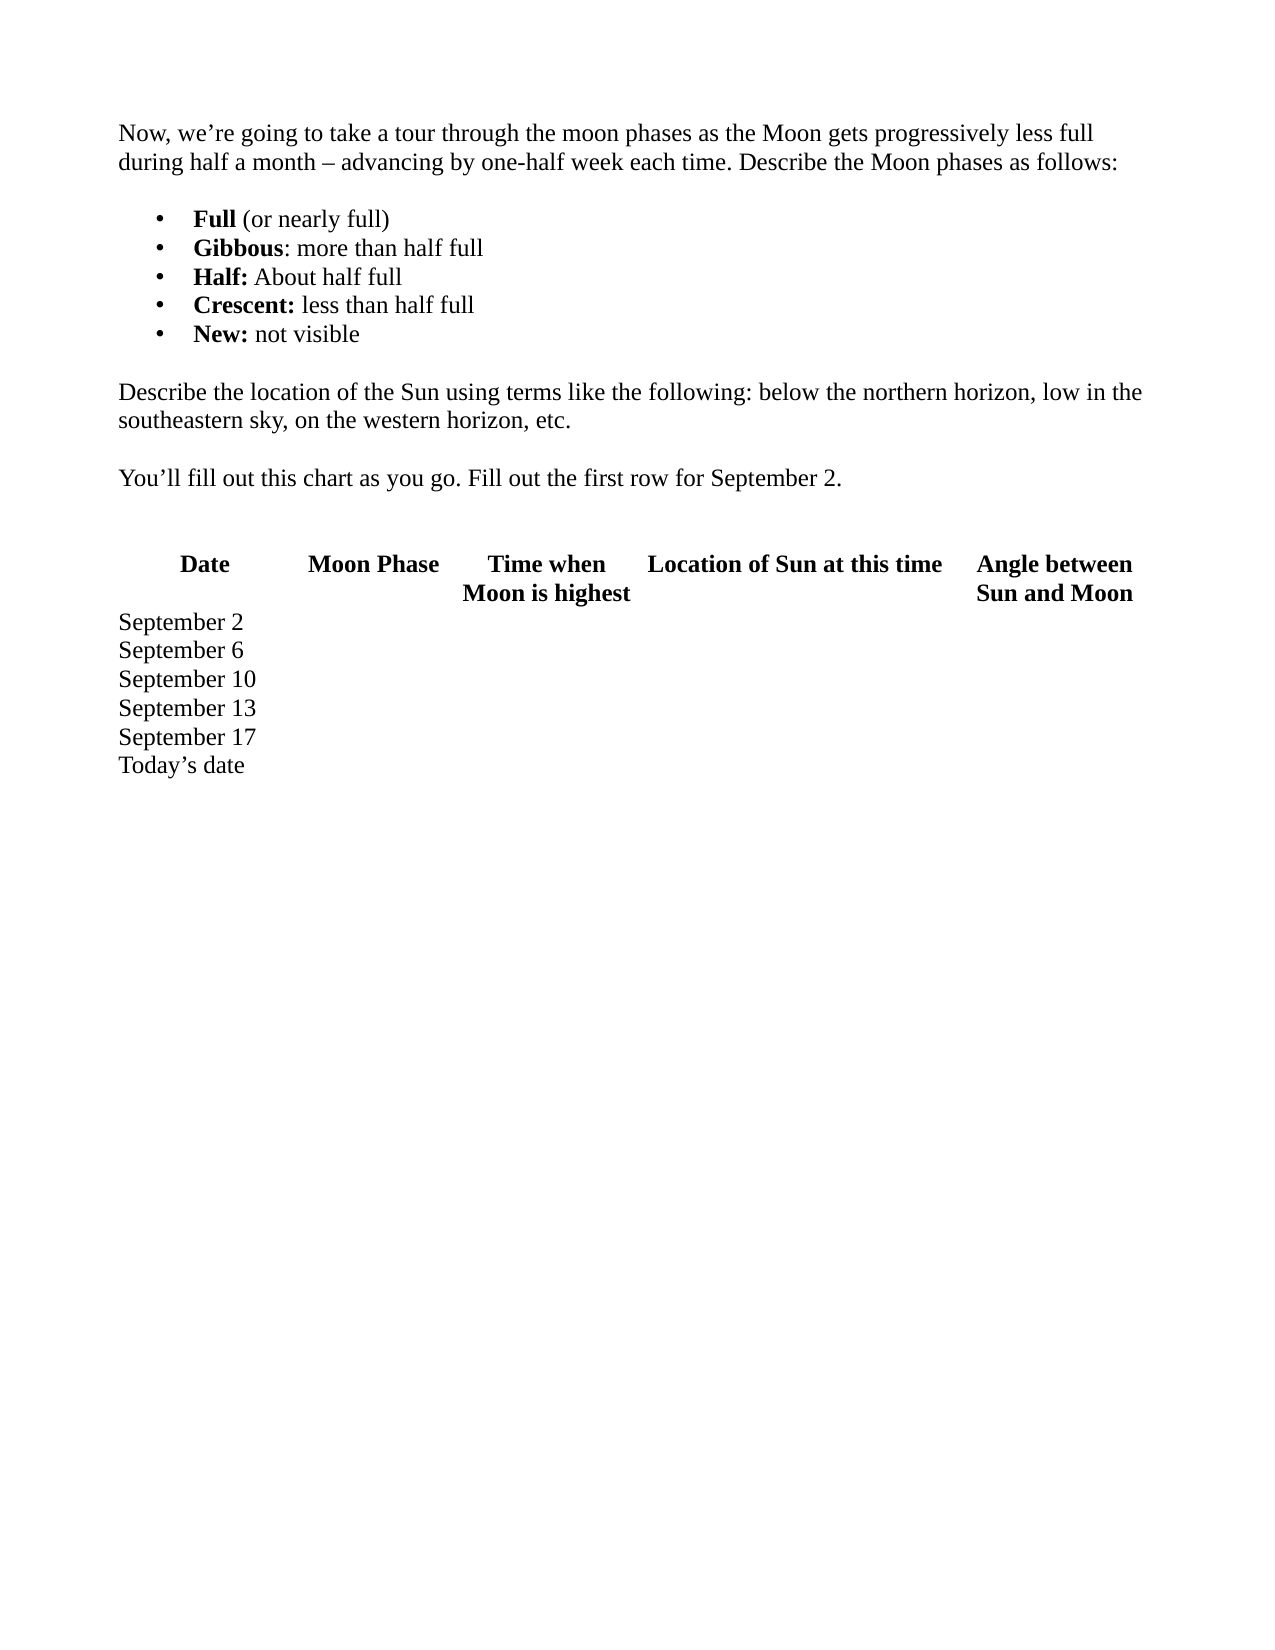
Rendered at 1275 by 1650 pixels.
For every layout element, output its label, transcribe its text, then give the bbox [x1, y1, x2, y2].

table_header Moon Phase [291, 549, 456, 607]
table_cell [638, 722, 952, 751]
table_cell [953, 693, 1157, 722]
table_cell [456, 607, 637, 636]
table_cell [638, 607, 952, 636]
table_cell [291, 664, 456, 693]
table_header Time when Moon is highest [456, 549, 637, 607]
table_cell [638, 693, 952, 722]
text Now, we’re going to take a tour through the moon phases as the Moon gets progressively less full during half a month – advancing by one-half week each time. Describe the Moon phases as follows: [118, 118, 1157, 176]
table_cell [291, 722, 456, 751]
table_cell September 10 [118, 664, 291, 693]
table_cell [638, 636, 952, 664]
table_cell [291, 607, 456, 636]
list Crescent: less than half full [156, 291, 1157, 319]
table_cell September 6 [118, 636, 291, 664]
table_cell [953, 722, 1157, 751]
table_cell [953, 751, 1157, 779]
table_header Date [118, 549, 291, 607]
table_cell September 2 [118, 607, 291, 636]
table_cell [456, 636, 637, 664]
text You’ll fill out this chart as you go. Fill out the first row for September 2. [118, 463, 1157, 492]
table_cell September 17 [118, 722, 291, 751]
table_cell [456, 751, 637, 779]
table_cell [953, 607, 1157, 636]
table_cell [953, 636, 1157, 664]
table_cell September 13 [118, 693, 291, 722]
table_cell [456, 664, 637, 693]
text Describe the location of the Sun using terms like the following: below the northern horizon, low in the southeastern sky, on the western horizon, etc. [118, 377, 1157, 434]
table_header Angle between Sun and Moon [953, 549, 1157, 607]
table_cell [953, 664, 1157, 693]
table_header Location of Sun at this time [638, 549, 952, 607]
list Full (or nearly full) [156, 204, 1157, 233]
list Gibbous: more than half full [156, 233, 1157, 262]
list Half: About half full [156, 262, 1157, 291]
table_cell [291, 636, 456, 664]
table_cell [456, 693, 637, 722]
list New: not visible [156, 319, 1157, 348]
table_cell [456, 722, 637, 751]
table_cell [638, 664, 952, 693]
table_cell [291, 693, 456, 722]
table_cell Today’s date [118, 751, 291, 779]
table_cell [291, 751, 456, 779]
table_cell [638, 751, 952, 779]
